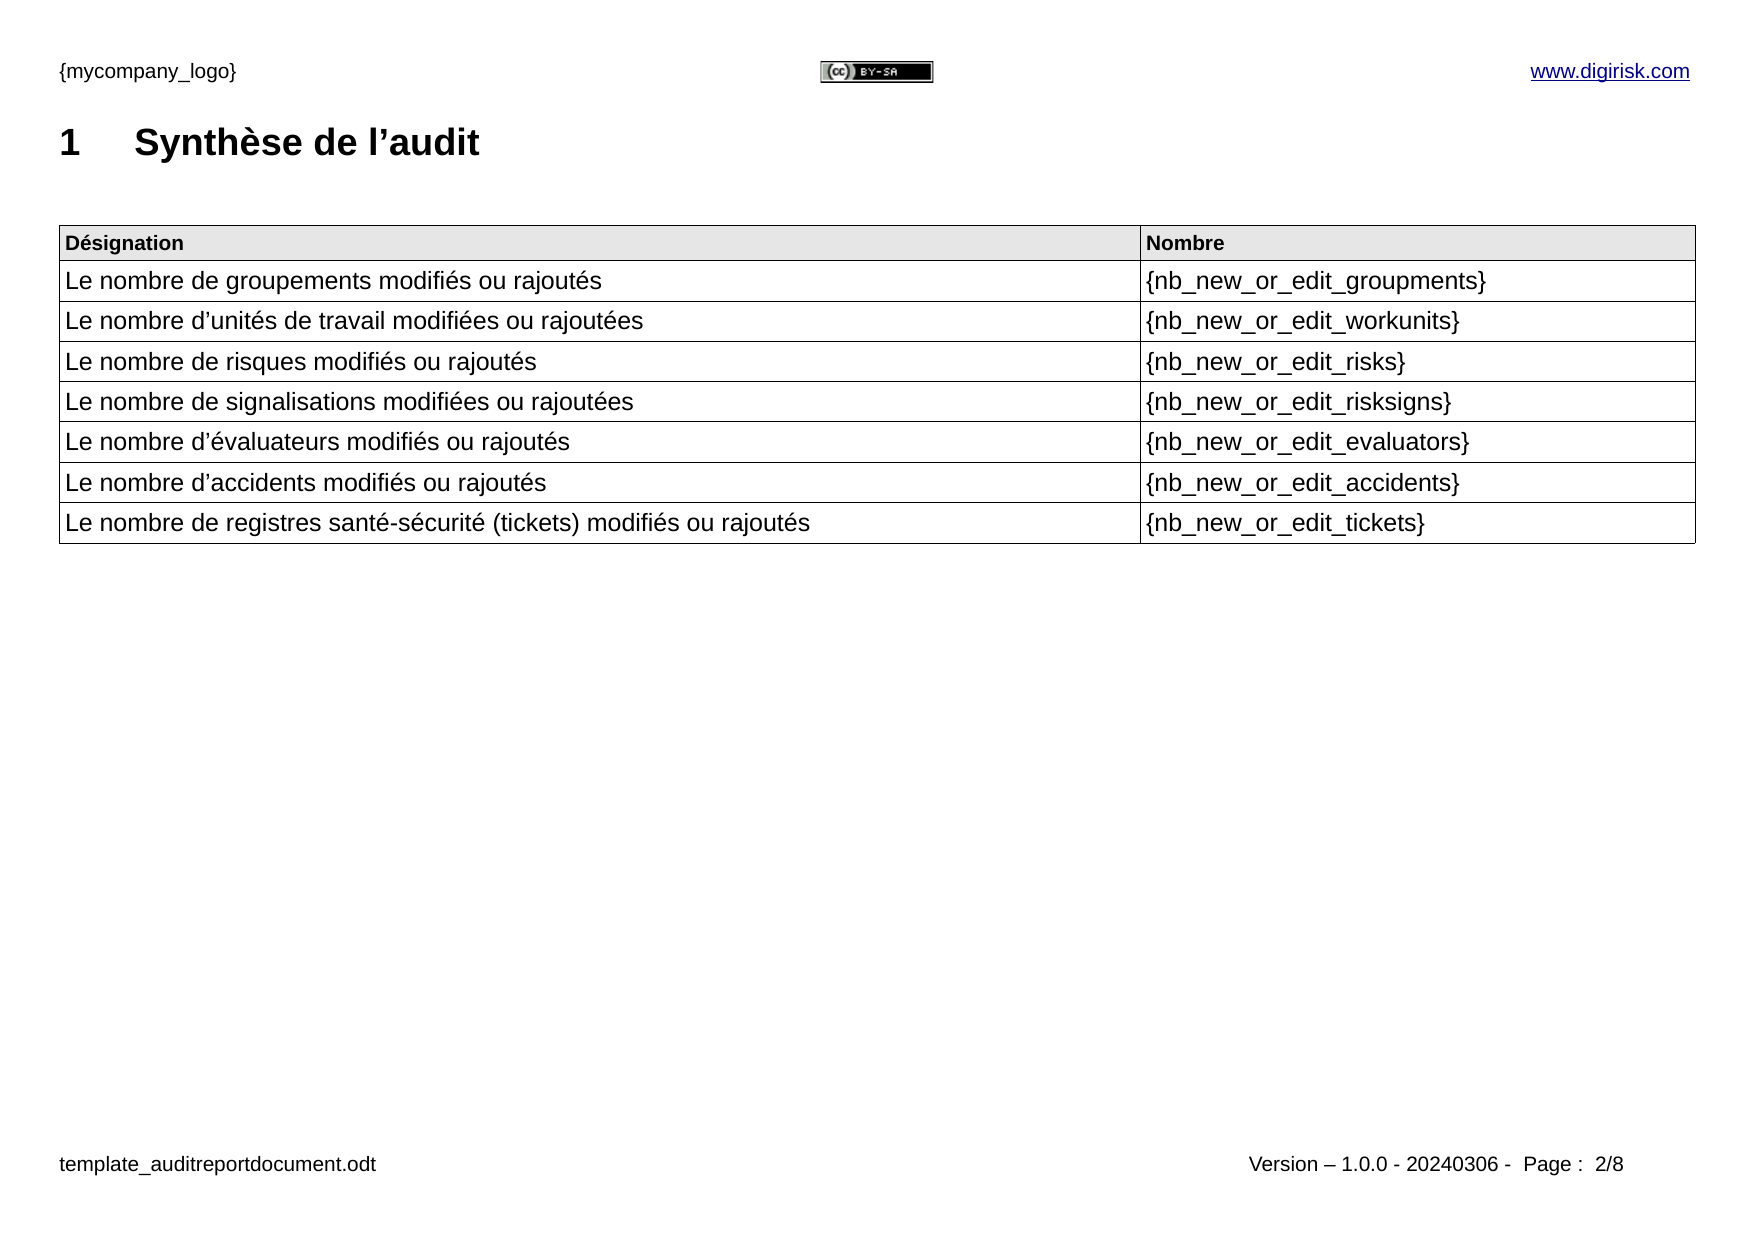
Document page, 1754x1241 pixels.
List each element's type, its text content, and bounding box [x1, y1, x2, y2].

table_header Nombre [1141, 226, 1695, 260]
table_header Désignation [60, 226, 1140, 260]
subtitle Synthèse de l’audit [59, 119, 1695, 163]
table_cell {nb_new_or_edit_workunits} [1141, 302, 1695, 341]
table_cell Le nombre d’unités de travail modifiées ou rajoutées [60, 302, 1140, 341]
table_cell Le nombre de signalisations modifiées ou rajoutées [60, 382, 1140, 421]
table_cell Le nombre de registres santé-sécurité (tickets) modifiés ou rajoutés [60, 503, 1140, 542]
table_cell {nb_new_or_edit_evaluators} [1141, 422, 1695, 462]
table_cell {nb_new_or_edit_accidents} [1141, 463, 1695, 502]
table_cell {nb_new_or_edit_groupments} [1141, 261, 1695, 301]
table_cell {nb_new_or_edit_tickets} [1141, 503, 1695, 542]
table_cell Le nombre de risques modifiés ou rajoutés [60, 342, 1140, 381]
table_cell Le nombre d’évaluateurs modifiés ou rajoutés [60, 422, 1140, 462]
table_cell Le nombre d’accidents modifiés ou rajoutés [60, 463, 1140, 502]
picture [820, 61, 934, 83]
table_cell Le nombre de groupements modifiés ou rajoutés [60, 261, 1140, 301]
table_cell {nb_new_or_edit_risks} [1141, 342, 1695, 381]
table_cell {nb_new_or_edit_risksigns} [1141, 382, 1695, 421]
